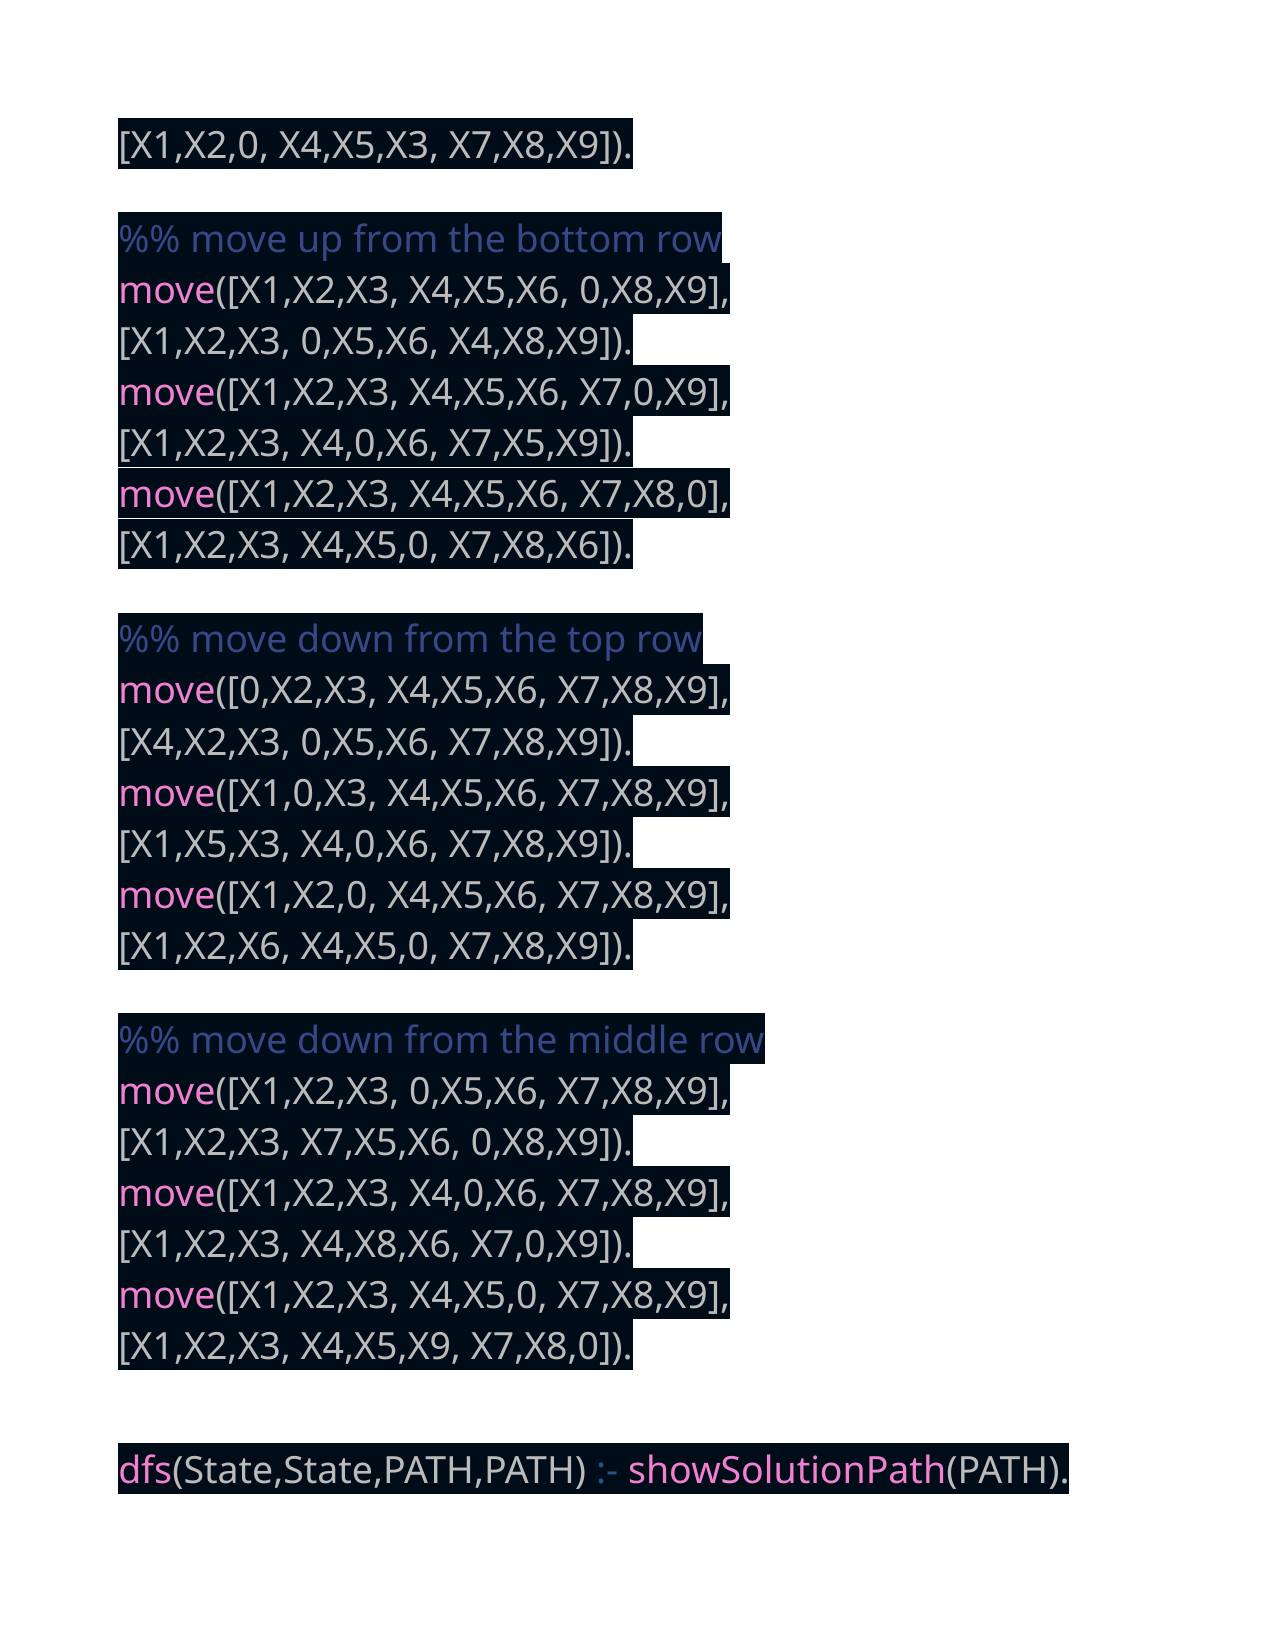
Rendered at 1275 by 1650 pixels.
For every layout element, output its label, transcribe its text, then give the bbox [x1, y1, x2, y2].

text move([X1,X2,X3, X4,X5,X6, X7,0,X9], [118, 365, 1157, 416]
text move([X1,X2,X3, X4,X5,X6, X7,X8,0], [118, 467, 1157, 518]
text [X1,X2,X3, X4,X5,0, X7,X8,X6]). [118, 518, 1157, 569]
text move([X1,0,X3, X4,X5,X6, X7,X8,X9], [118, 766, 1157, 817]
text [X1,X2,X3, 0,X5,X6, X4,X8,X9]). [118, 314, 1157, 365]
text %% move down from the top row [118, 613, 1157, 664]
text [X1,X2,0, X4,X5,X3, X7,X8,X9]). [118, 118, 1157, 169]
text [X4,X2,X3, 0,X5,X6, X7,X8,X9]). [118, 715, 1157, 766]
text %% move up from the bottom row [118, 212, 1157, 263]
text [X1,X2,X6, X4,X5,0, X7,X8,X9]). [118, 919, 1157, 970]
text [X1,X2,X3, X4,X5,X9, X7,X8,0]). [118, 1319, 1157, 1370]
text move([0,X2,X3, X4,X5,X6, X7,X8,X9], [118, 664, 1157, 715]
text [X1,X2,X3, X4,0,X6, X7,X5,X9]). [118, 416, 1157, 467]
text [X1,X5,X3, X4,0,X6, X7,X8,X9]). [118, 817, 1157, 868]
text [X1,X2,X3, X7,X5,X6, 0,X8,X9]). [118, 1115, 1157, 1166]
text [X1,X2,X3, X4,X8,X6, X7,0,X9]). [118, 1217, 1157, 1268]
text move([X1,X2,X3, 0,X5,X6, X7,X8,X9], [118, 1064, 1157, 1115]
text move([X1,X2,X3, X4,X5,X6, 0,X8,X9], [118, 263, 1157, 314]
text move([X1,X2,0, X4,X5,X6, X7,X8,X9], [118, 868, 1157, 919]
text %% move down from the middle row [118, 1013, 1157, 1064]
text dfs(State,State,PATH,PATH) :- showSolutionPath(PATH). [118, 1443, 1157, 1494]
text move([X1,X2,X3, X4,X5,0, X7,X8,X9], [118, 1268, 1157, 1319]
text move([X1,X2,X3, X4,0,X6, X7,X8,X9], [118, 1166, 1157, 1217]
